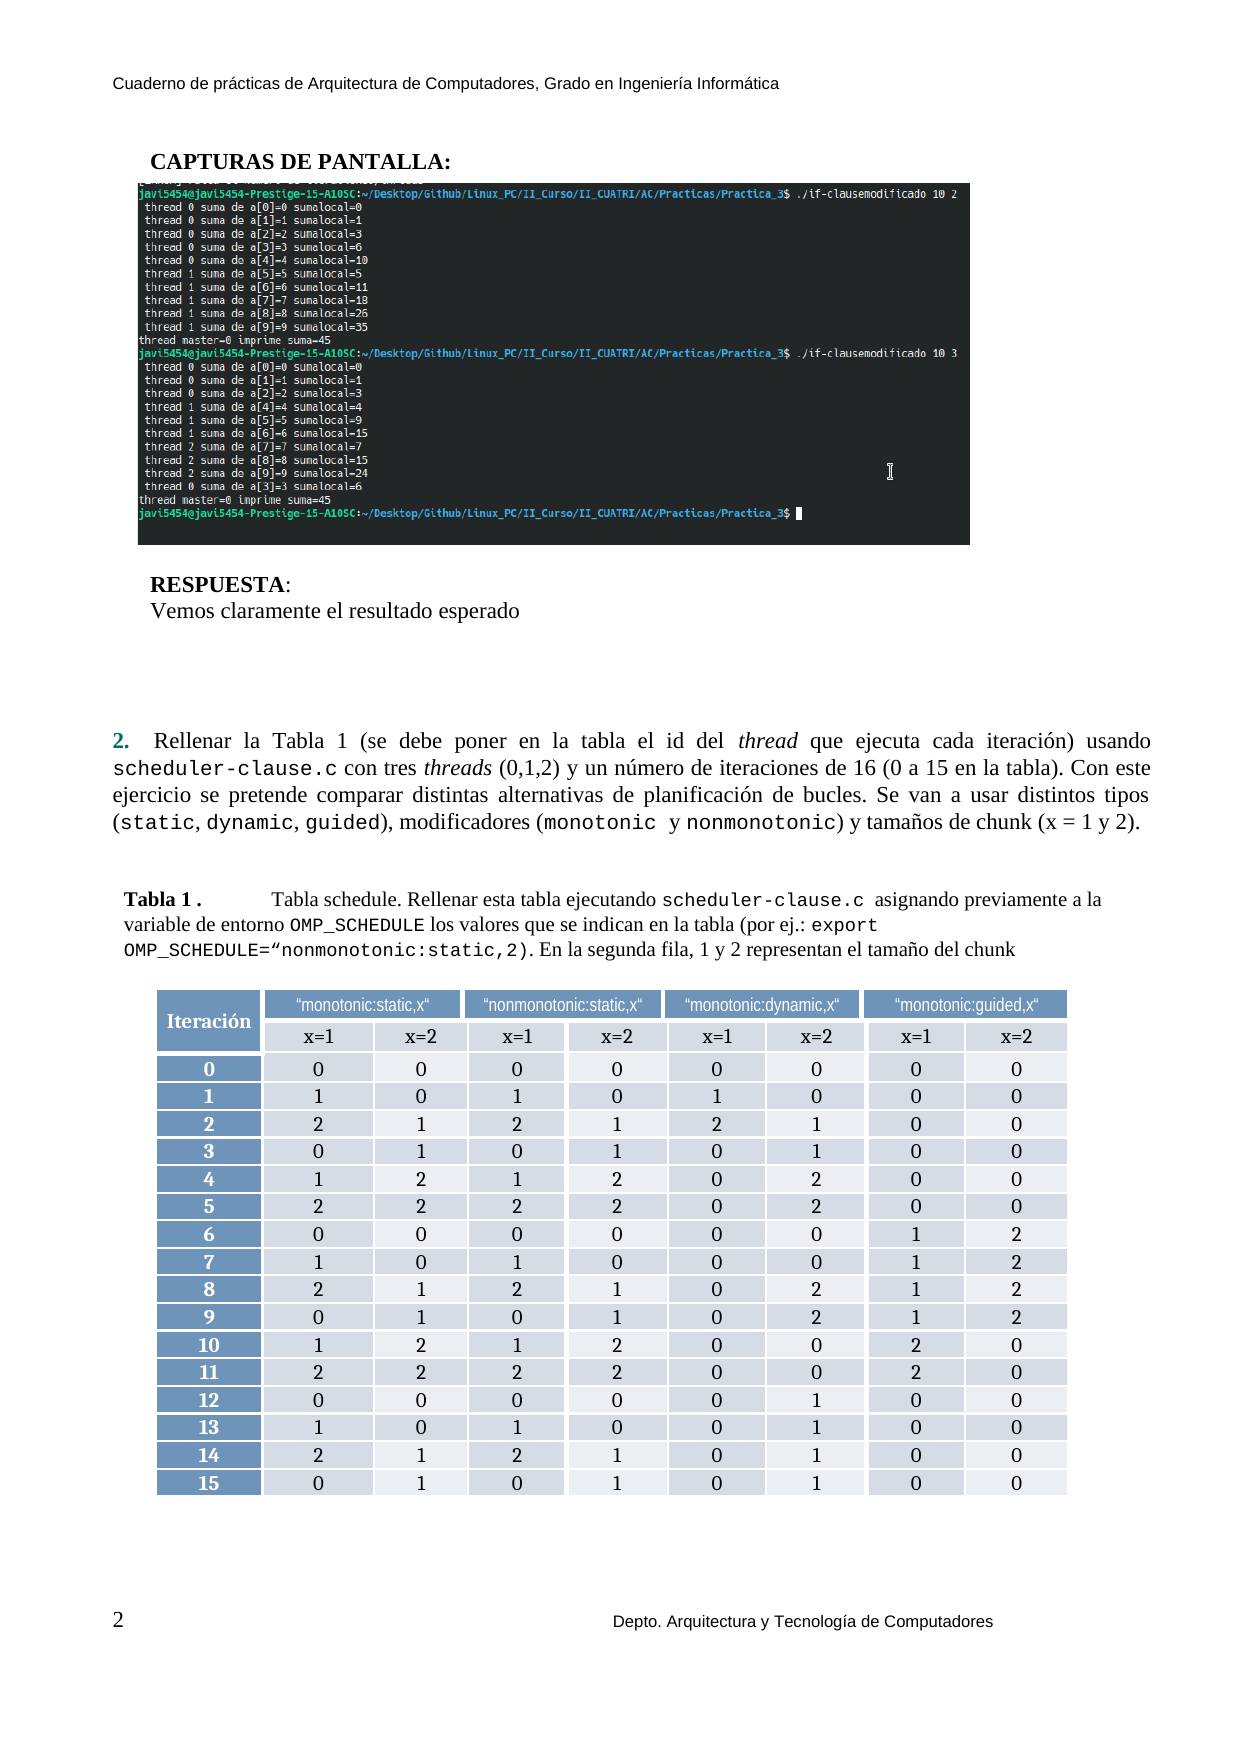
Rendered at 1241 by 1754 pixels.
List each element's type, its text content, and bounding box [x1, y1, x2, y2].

table_cell 1 [869, 1249, 964, 1274]
text RESPUESTA: [150, 571, 1152, 597]
table_cell 0 [264, 1470, 373, 1495]
table_header “monotonic:static,x“ [265, 990, 460, 1018]
table_cell 1 [469, 1166, 564, 1192]
table_cell 0 [966, 1442, 1067, 1468]
table_cell 0 [569, 1221, 667, 1247]
table_cell 0 [669, 1442, 765, 1468]
table_cell 1 [264, 1083, 373, 1109]
table_cell 14 [157, 1442, 261, 1468]
table_cell 1 [569, 1470, 667, 1495]
table_cell 0 [869, 1194, 964, 1219]
table_cell 1 [375, 1276, 467, 1302]
table_cell 1 [264, 1166, 373, 1192]
table_cell x=1 [869, 1023, 964, 1051]
table_cell 1 [767, 1387, 864, 1412]
table_cell 0 [767, 1359, 864, 1385]
table_cell [1069, 1385, 1075, 1412]
table_cell x=2 [569, 1023, 667, 1051]
table_cell 0 [569, 1387, 667, 1412]
table_cell 1 [375, 1304, 467, 1329]
table_cell 0 [669, 1166, 765, 1192]
table_cell 13 [157, 1415, 261, 1440]
table_cell [1069, 1330, 1075, 1357]
table_cell x=2 [966, 1023, 1067, 1051]
table_cell 1 [375, 1139, 467, 1164]
table_cell 2 [469, 1111, 564, 1136]
table_cell 0 [264, 1304, 373, 1329]
table_cell 1 [869, 1304, 964, 1329]
table_cell 1 [669, 1083, 765, 1109]
table_cell [1069, 1192, 1075, 1219]
table_cell 2 [767, 1166, 864, 1192]
table_cell 0 [669, 1053, 765, 1081]
table_cell 0 [966, 1194, 1067, 1219]
table_cell 1 [767, 1415, 864, 1440]
table_header “nonmonotonic:static,x“ [465, 990, 661, 1018]
table_cell 2 [469, 1194, 564, 1219]
table_cell 2 [264, 1359, 373, 1385]
table_cell [1069, 1357, 1075, 1385]
table_cell 6 [157, 1221, 261, 1247]
table_cell 0 [669, 1276, 765, 1302]
table_cell 2 [469, 1359, 564, 1385]
table_cell x=1 [669, 1023, 765, 1051]
table_cell 2 [375, 1166, 467, 1192]
table_cell 0 [869, 1415, 964, 1440]
table_cell 0 [669, 1332, 765, 1357]
table_cell 0 [966, 1083, 1067, 1109]
table_cell 1 [767, 1111, 864, 1136]
text Vemos claramente el resultado esperado [150, 597, 1152, 623]
text CAPTURAS DE PANTALLA: [150, 148, 1152, 174]
table_cell 0 [669, 1221, 765, 1247]
table_cell 0 [375, 1053, 467, 1081]
table_cell 0 [966, 1166, 1067, 1192]
table_cell 2 [569, 1166, 667, 1192]
table_cell 2 [264, 1276, 373, 1302]
table_cell [1069, 1081, 1075, 1109]
table_cell 2 [264, 1442, 373, 1468]
table_cell x=1 [469, 1023, 564, 1051]
table_cell 0 [264, 1053, 373, 1081]
table_cell 0 [469, 1387, 564, 1412]
table_cell 0 [869, 1166, 964, 1192]
table_cell 2 [469, 1442, 564, 1468]
table_cell 1 [569, 1139, 667, 1164]
table_cell 0 [669, 1415, 765, 1440]
table_cell [1069, 1051, 1075, 1081]
table_cell 0 [569, 1415, 667, 1440]
table_cell 0 [264, 1221, 373, 1247]
table_cell 0 [966, 1359, 1067, 1385]
table_cell 2 [767, 1304, 864, 1329]
table_cell 1 [264, 1415, 373, 1440]
table_cell [1069, 1274, 1075, 1302]
table_cell 0 [869, 1111, 964, 1136]
table_cell 2 [869, 1332, 964, 1357]
table_cell 0 [375, 1415, 467, 1440]
table_cell [1069, 1164, 1075, 1192]
table_cell 1 [869, 1221, 964, 1247]
table_cell [1069, 1136, 1075, 1164]
table_cell 0 [669, 1139, 765, 1164]
table_cell 1 [157, 1083, 261, 1109]
table_cell [1069, 1468, 1075, 1495]
table_cell x=2 [375, 1023, 467, 1051]
table_cell 3 [157, 1139, 261, 1164]
table_cell [1069, 1219, 1075, 1247]
table_cell 2 [966, 1249, 1067, 1274]
table_cell 10 [157, 1332, 261, 1357]
table_cell 0 [869, 1470, 964, 1495]
table_cell [1069, 1302, 1075, 1329]
table_cell 0 [375, 1249, 467, 1274]
table_cell 0 [669, 1359, 765, 1385]
table_cell 0 [469, 1221, 564, 1247]
table_header Iteración [157, 990, 260, 1051]
table_cell 2 [375, 1332, 467, 1357]
table_cell 0 [966, 1053, 1067, 1081]
table_cell [1069, 1247, 1075, 1274]
table_cell 0 [767, 1221, 864, 1247]
table_cell [1069, 1413, 1075, 1440]
table_cell 0 [569, 1053, 667, 1081]
table_cell 0 [966, 1139, 1067, 1164]
table_cell 1 [375, 1470, 467, 1495]
table_cell 2 [569, 1359, 667, 1385]
table_cell 11 [157, 1359, 261, 1385]
table_cell 7 [157, 1249, 261, 1274]
table_cell 2 [264, 1194, 373, 1219]
table_cell 0 [375, 1221, 467, 1247]
table_cell 2 [767, 1194, 864, 1219]
table_cell 0 [869, 1387, 964, 1412]
table_cell 1 [469, 1415, 564, 1440]
table_cell 2 [869, 1359, 964, 1385]
table_cell 2 [966, 1304, 1067, 1329]
table_cell 1 [264, 1332, 373, 1357]
table_cell x=1 [265, 1023, 373, 1051]
table_cell 2 [767, 1276, 864, 1302]
table_cell 2 [966, 1221, 1067, 1247]
table_cell 1 [767, 1470, 864, 1495]
table_cell 0 [469, 1304, 564, 1329]
table_cell 0 [869, 1053, 964, 1081]
table_cell 2 [469, 1276, 564, 1302]
table_cell 0 [157, 1056, 261, 1081]
table_cell 1 [569, 1111, 667, 1136]
table_cell 1 [469, 1249, 564, 1274]
table_cell [1069, 1440, 1075, 1468]
table_cell 0 [767, 1332, 864, 1357]
table_cell x=2 [767, 1023, 864, 1051]
list 2. Rellenar la Tabla 1 (se debe poner en la tabla el id del thread que ejecuta cada iteración) usando scheduler-clause.c con tres threads (0,1,2) y un número de iteraciones de 16 (0 a 15 en la tabla). Con este ejercicio se pretende comparar distintas alternativas de planificación de bucles. Se van a usar distintos tipos (static, dynamic, guided), modificadores (monotonic y nonmonotonic) y tamaños de chunk (x = 1 y 2). [112, 727, 1152, 835]
table_cell 0 [669, 1249, 765, 1274]
table_cell 0 [469, 1139, 564, 1164]
table_cell 4 [157, 1166, 261, 1192]
table_cell 9 [157, 1304, 261, 1329]
table_cell 1 [767, 1442, 864, 1468]
table_cell 1 [469, 1083, 564, 1109]
table_cell 0 [264, 1139, 373, 1164]
table_cell 2 [375, 1194, 467, 1219]
table_cell 0 [966, 1111, 1067, 1136]
table_cell 2 [669, 1111, 765, 1136]
table_cell 5 [157, 1194, 261, 1219]
table_cell [1069, 1109, 1075, 1136]
table_cell 0 [767, 1053, 864, 1081]
table_header Tabla schedule. Rellenar esta tabla ejecutando scheduler-clause.c asignando previamente a la variable de entorno OMP_SCHEDULE los valores que se indican en la tabla (por ej.: export OMP_SCHEDULE=“nonmonotonic:static,2). En la segunda fila, 1 y 2 representan el tamaño del chunk [112, 862, 1154, 962]
table_cell 12 [157, 1387, 261, 1412]
table_cell 8 [157, 1276, 261, 1302]
table_cell [112, 962, 1154, 988]
table_cell 1 [375, 1111, 467, 1136]
table_cell 1 [869, 1276, 964, 1302]
table_cell 0 [469, 1470, 564, 1495]
table_cell 1 [569, 1442, 667, 1468]
table_header [1069, 988, 1075, 1018]
table_header “monotonic:guided,x“ [864, 990, 1067, 1018]
table_cell 0 [966, 1470, 1067, 1495]
table_cell 0 [966, 1387, 1067, 1412]
table_cell 2 [157, 1111, 261, 1136]
table_cell 0 [669, 1387, 765, 1412]
table_cell 1 [375, 1442, 467, 1468]
table_cell 0 [469, 1053, 564, 1081]
table_cell 0 [669, 1194, 765, 1219]
table_cell [1069, 1018, 1075, 1051]
table_cell 0 [869, 1139, 964, 1164]
table_cell 0 [767, 1249, 864, 1274]
table_cell 2 [375, 1359, 467, 1385]
table_cell 15 [157, 1470, 261, 1495]
picture [137, 183, 970, 545]
table_cell 0 [669, 1470, 765, 1495]
table_cell 1 [264, 1249, 373, 1274]
table_cell 2 [569, 1194, 667, 1219]
table_cell 0 [569, 1249, 667, 1274]
table_cell 0 [264, 1387, 373, 1412]
table_cell 2 [264, 1111, 373, 1136]
table_cell 0 [767, 1083, 864, 1109]
table_cell 0 [869, 1442, 964, 1468]
table_cell 1 [469, 1332, 564, 1357]
table_header “monotonic:dynamic,x“ [665, 990, 859, 1018]
table_cell 1 [767, 1139, 864, 1164]
table_cell 0 [569, 1083, 667, 1109]
table_cell 0 [966, 1332, 1067, 1357]
table_cell 2 [569, 1332, 667, 1357]
table_cell 0 [375, 1387, 467, 1412]
table_cell 2 [966, 1276, 1067, 1302]
table_cell 0 [375, 1083, 467, 1109]
table_cell 1 [569, 1304, 667, 1329]
table_cell 0 [966, 1415, 1067, 1440]
table_cell 0 [669, 1304, 765, 1329]
table_cell 0 [869, 1083, 964, 1109]
table_cell 1 [569, 1276, 667, 1302]
